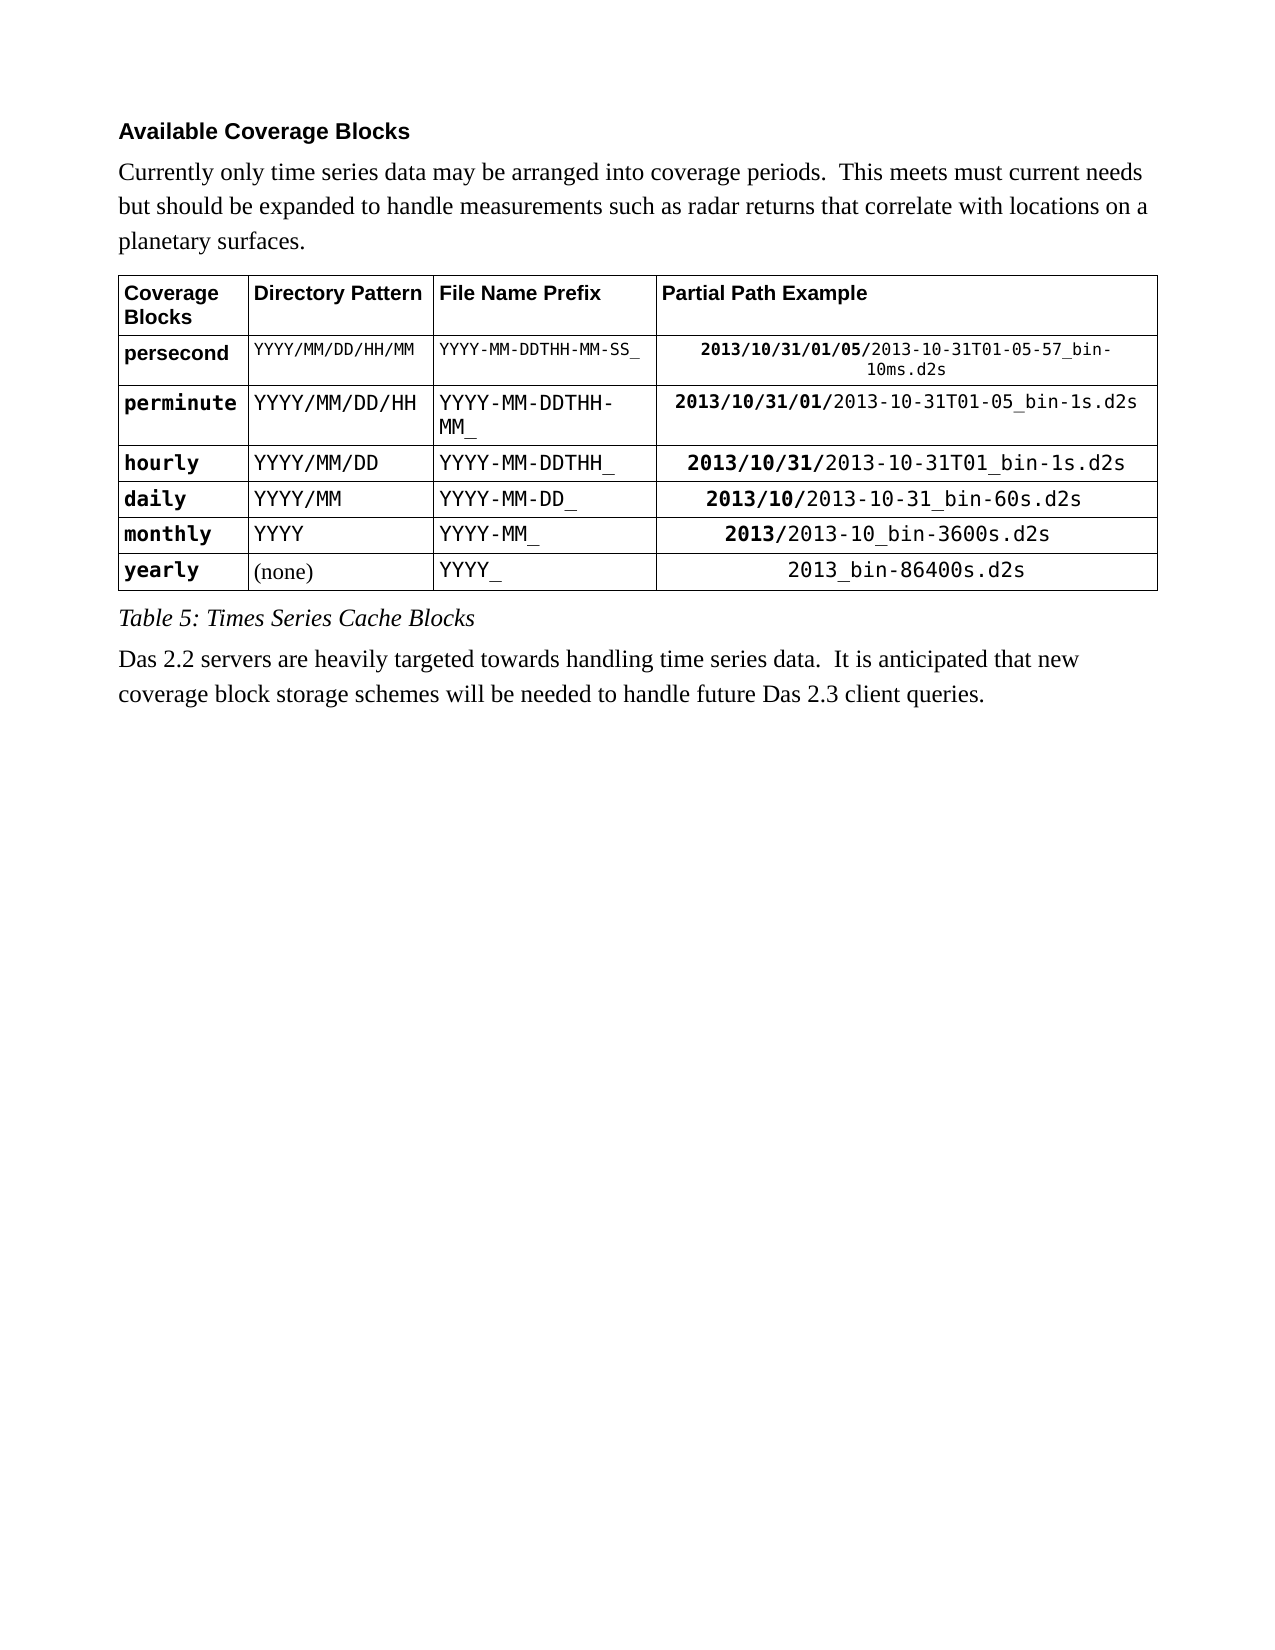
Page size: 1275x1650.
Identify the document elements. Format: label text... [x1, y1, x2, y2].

table_cell yearly [119, 554, 248, 590]
table_cell YYYY/MM/DD [249, 446, 433, 481]
table_cell YYYY/MM [249, 482, 433, 517]
table_cell 2013_bin-86400s.d2s [657, 554, 1157, 590]
subtitle Available Coverage Blocks [118, 118, 1157, 144]
text Table 5: Times Series Cache Blocks [118, 603, 1157, 632]
table_cell perminute [119, 386, 248, 445]
table_cell persecond [119, 336, 248, 385]
table_cell monthly [119, 518, 248, 552]
table_cell 2013/2013-10_bin-3600s.d2s [657, 518, 1157, 552]
table_cell (none) [249, 554, 433, 590]
table_cell 2013/10/31/01/2013-10-31T01-05_bin-1s.d2s [657, 386, 1157, 445]
table_cell YYYY-MM-DDTHH-MM-SS_ [434, 336, 656, 385]
table_cell YYYY_ [434, 554, 656, 590]
table_cell YYYY-MM-DDTHH_ [434, 446, 656, 481]
table_cell 2013/10/31/2013-10-31T01_bin-1s.d2s [657, 446, 1157, 481]
table_header Partial Path Example [657, 276, 1157, 334]
table_cell 2013/10/2013-10-31_bin-60s.d2s [657, 482, 1157, 517]
text Currently only time series data may be arranged into coverage periods. This meets must current needs but should be expanded to handle measurements such as radar returns that correlate with locations on a planetary surfaces. [118, 157, 1157, 255]
table_cell YYYY-MM-DD_ [434, 482, 656, 517]
table_cell YYYY/MM/DD/HH [249, 386, 433, 445]
table_header File Name Prefix [434, 276, 656, 334]
table_cell YYYY-MM-DDTHH-MM_ [434, 386, 656, 445]
table_cell YYYY/MM/DD/HH/MM [249, 336, 433, 385]
table_cell hourly [119, 446, 248, 481]
table_header Directory Pattern [249, 276, 433, 334]
table_cell YYYY [249, 518, 433, 552]
table_header Coverage Blocks [119, 276, 248, 334]
table_cell daily [119, 482, 248, 517]
table_cell 2013/10/31/01/05/2013-10-31T01-05-57_bin-10ms.d2s [657, 336, 1157, 385]
table_cell YYYY-MM_ [434, 518, 656, 552]
text Das 2.2 servers are heavily targeted towards handling time series data. It is anticipated that new coverage block storage schemes will be needed to handle future Das 2.3 client queries. [118, 644, 1157, 707]
